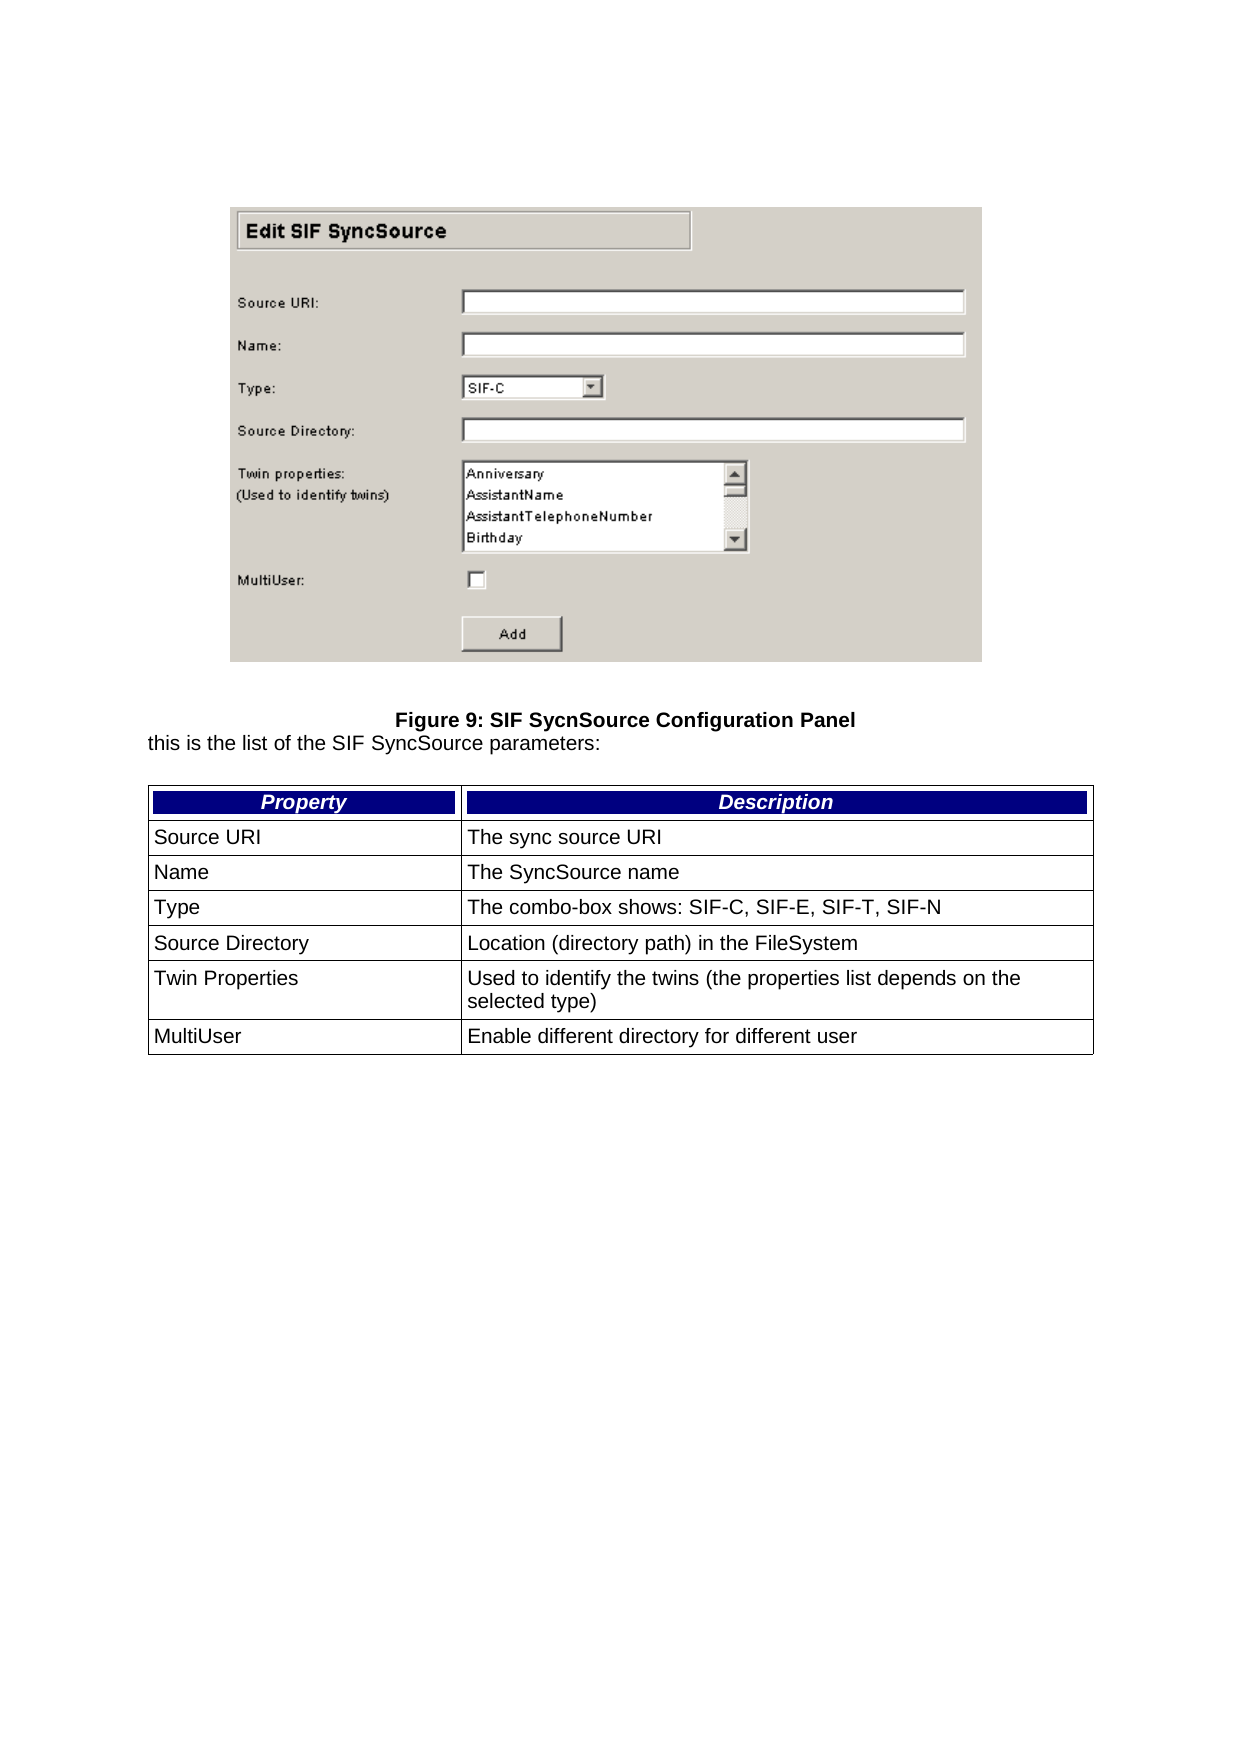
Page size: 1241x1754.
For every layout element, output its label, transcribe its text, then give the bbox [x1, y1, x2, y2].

table_cell Used to identify the twins (the properties list depends on the selected type) [462, 961, 1093, 1019]
table_header Property [149, 786, 461, 820]
table_cell The SyncSource name [462, 856, 1093, 890]
table_cell MultiUser [149, 1020, 461, 1054]
text this is the list of the SIF SyncSource parameters: [148, 148, 1093, 755]
table_cell Name [149, 856, 461, 890]
table_cell Source Directory [149, 926, 461, 960]
table_cell The sync source URI [462, 821, 1093, 855]
table_cell Twin Properties [149, 961, 461, 1019]
table_header Description [462, 786, 1093, 820]
table_cell Enable different directory for different user [462, 1020, 1093, 1054]
table_cell Source URI [149, 821, 461, 855]
text Figure 9: SIF SycnSource Configuration Panel [204, 172, 1047, 732]
table_cell Type [149, 891, 461, 925]
table_cell Location (directory path) in the FileSystem [462, 926, 1093, 960]
table_cell The combo-box shows: SIF-C, SIF-E, SIF-T, SIF-N [462, 891, 1093, 925]
